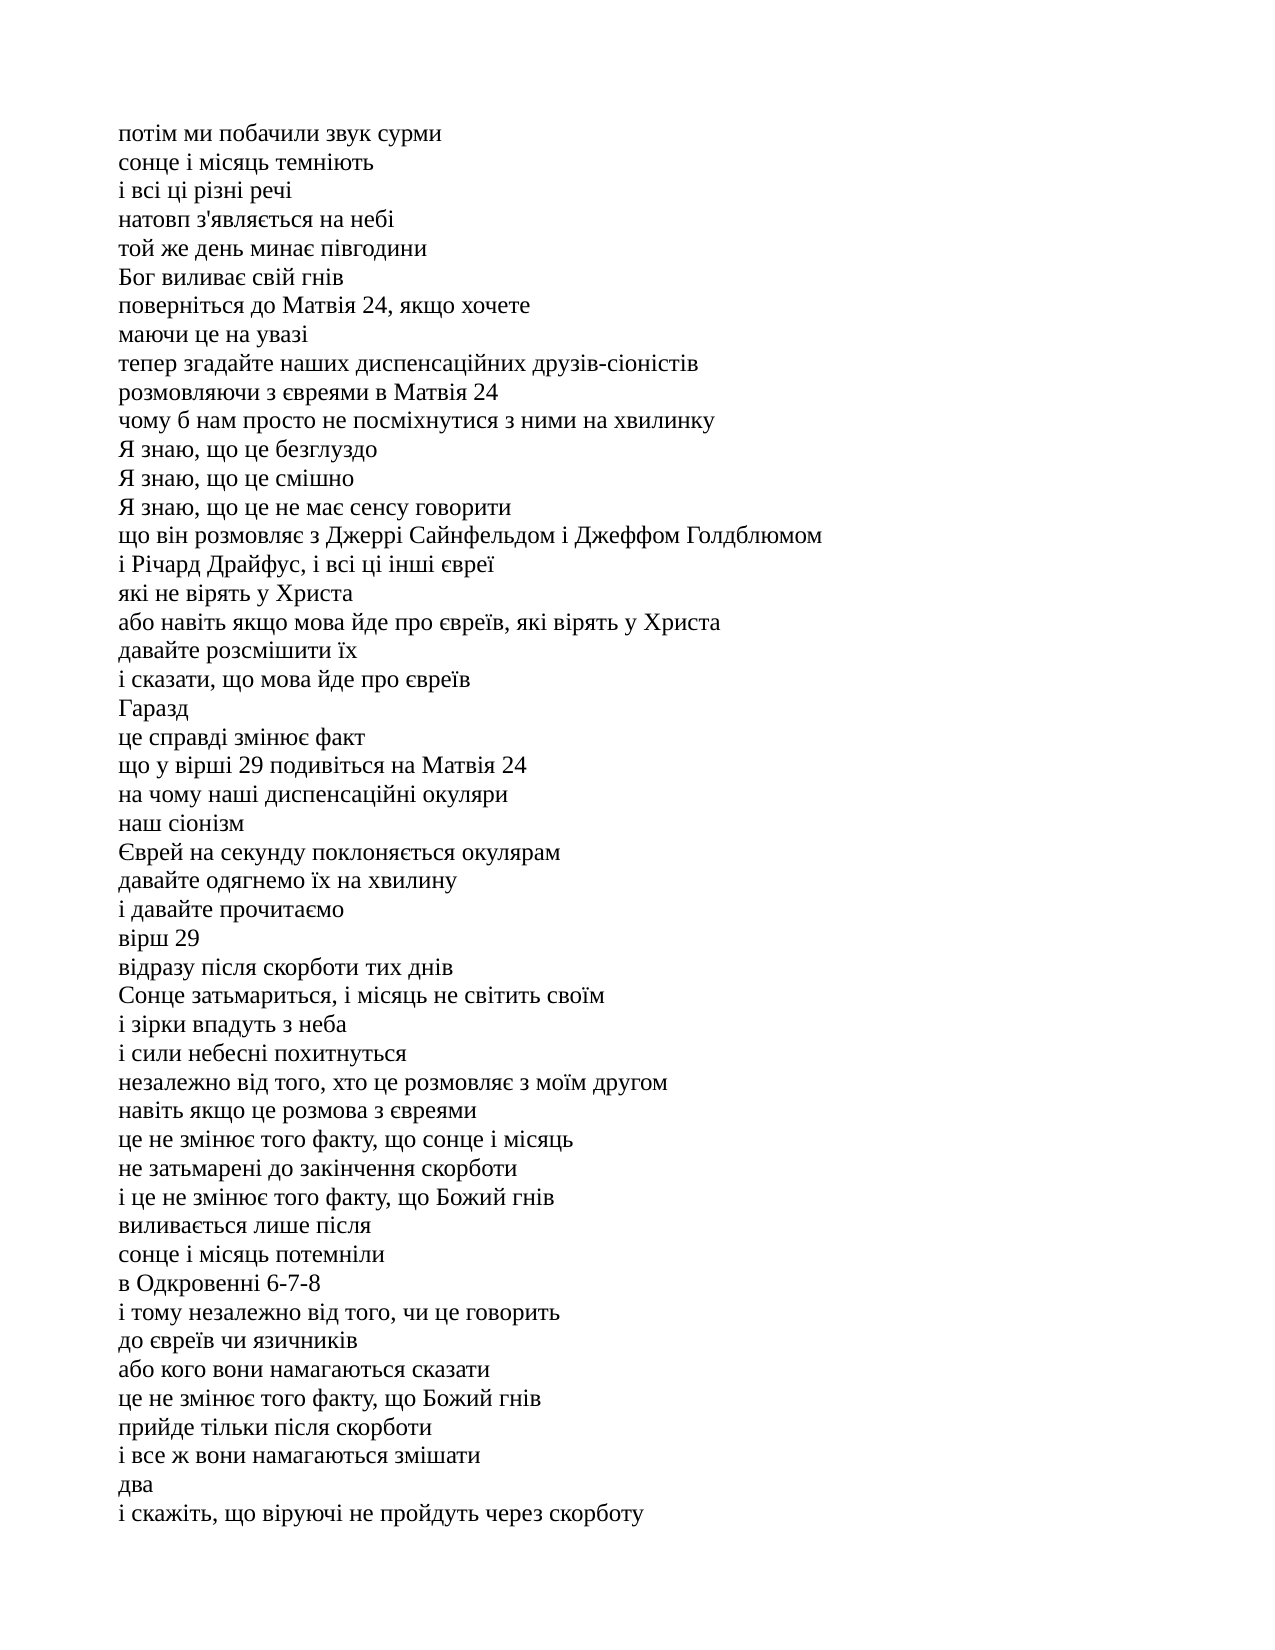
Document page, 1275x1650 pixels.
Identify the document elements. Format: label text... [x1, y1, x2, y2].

text маючи це на увазі [118, 319, 1157, 348]
text наш сіонізм [118, 808, 1157, 837]
text Я знаю, що це не має сенсу говорити [118, 492, 1157, 521]
text навіть якщо це розмова з євреями [118, 1096, 1157, 1124]
text і все ж вони намагаються змішати [118, 1441, 1157, 1469]
text Гаразд [118, 693, 1157, 722]
text і Річард Драйфус, і всі ці інші євреї [118, 549, 1157, 578]
text виливається лише після [118, 1211, 1157, 1239]
text вірш 29 [118, 923, 1157, 952]
text це не змінює того факту, що сонце і місяць [118, 1124, 1157, 1153]
text давайте одягнемо їх на хвилину [118, 866, 1157, 894]
text не затьмарені до закінчення скорботи [118, 1153, 1157, 1182]
text до євреїв чи язичників [118, 1326, 1157, 1354]
text і скажіть, що віруючі не пройдуть через скорботу [118, 1498, 1157, 1527]
text Я знаю, що це безглуздо [118, 434, 1157, 463]
text і сили небесні похитнуться [118, 1038, 1157, 1067]
text розмовляючи з євреями в Матвія 24 [118, 377, 1157, 406]
text Сонце затьмариться, і місяць не світить своїм [118, 981, 1157, 1009]
text або кого вони намагаються сказати [118, 1354, 1157, 1383]
text той же день минає півгодини [118, 233, 1157, 262]
text і всі ці різні речі [118, 176, 1157, 204]
text Бог виливає свій гнів [118, 262, 1157, 291]
text два [118, 1469, 1157, 1498]
text і тому незалежно від того, чи це говорить [118, 1297, 1157, 1326]
text поверніться до Матвія 24, якщо хочете [118, 291, 1157, 319]
text незалежно від того, хто це розмовляє з моїм другом [118, 1067, 1157, 1096]
text які не вірять у Христа [118, 578, 1157, 607]
text це не змінює того факту, що Божий гнів [118, 1383, 1157, 1412]
text відразу після скорботи тих днів [118, 952, 1157, 981]
text давайте розсмішити їх [118, 636, 1157, 664]
text або навіть якщо мова йде про євреїв, які вірять у Христа [118, 607, 1157, 636]
text прийде тільки після скорботи [118, 1412, 1157, 1441]
text і сказати, що мова йде про євреїв [118, 664, 1157, 693]
text тепер згадайте наших диспенсаційних друзів-сіоністів [118, 348, 1157, 377]
text на чому наші диспенсаційні окуляри [118, 779, 1157, 808]
text що він розмовляє з Джеррі Сайнфельдом і Джеффом Голдблюмом [118, 521, 1157, 549]
text і зірки впадуть з неба [118, 1009, 1157, 1038]
text і давайте прочитаємо [118, 894, 1157, 923]
text натовп з'являється на небі [118, 204, 1157, 233]
text Єврей на секунду поклоняється окулярам [118, 837, 1157, 866]
text що у вірші 29 подивіться на Матвія 24 [118, 751, 1157, 779]
text потім ми побачили звук сурми [118, 118, 1157, 147]
text сонце і місяць темніють [118, 147, 1157, 176]
text це справді змінює факт [118, 722, 1157, 751]
text чому б нам просто не посміхнутися з ними на хвилинку [118, 406, 1157, 434]
text в Одкровенні 6-7-8 [118, 1268, 1157, 1297]
text Я знаю, що це смішно [118, 463, 1157, 492]
text і це не змінює того факту, що Божий гнів [118, 1182, 1157, 1211]
text сонце і місяць потемніли [118, 1239, 1157, 1268]
